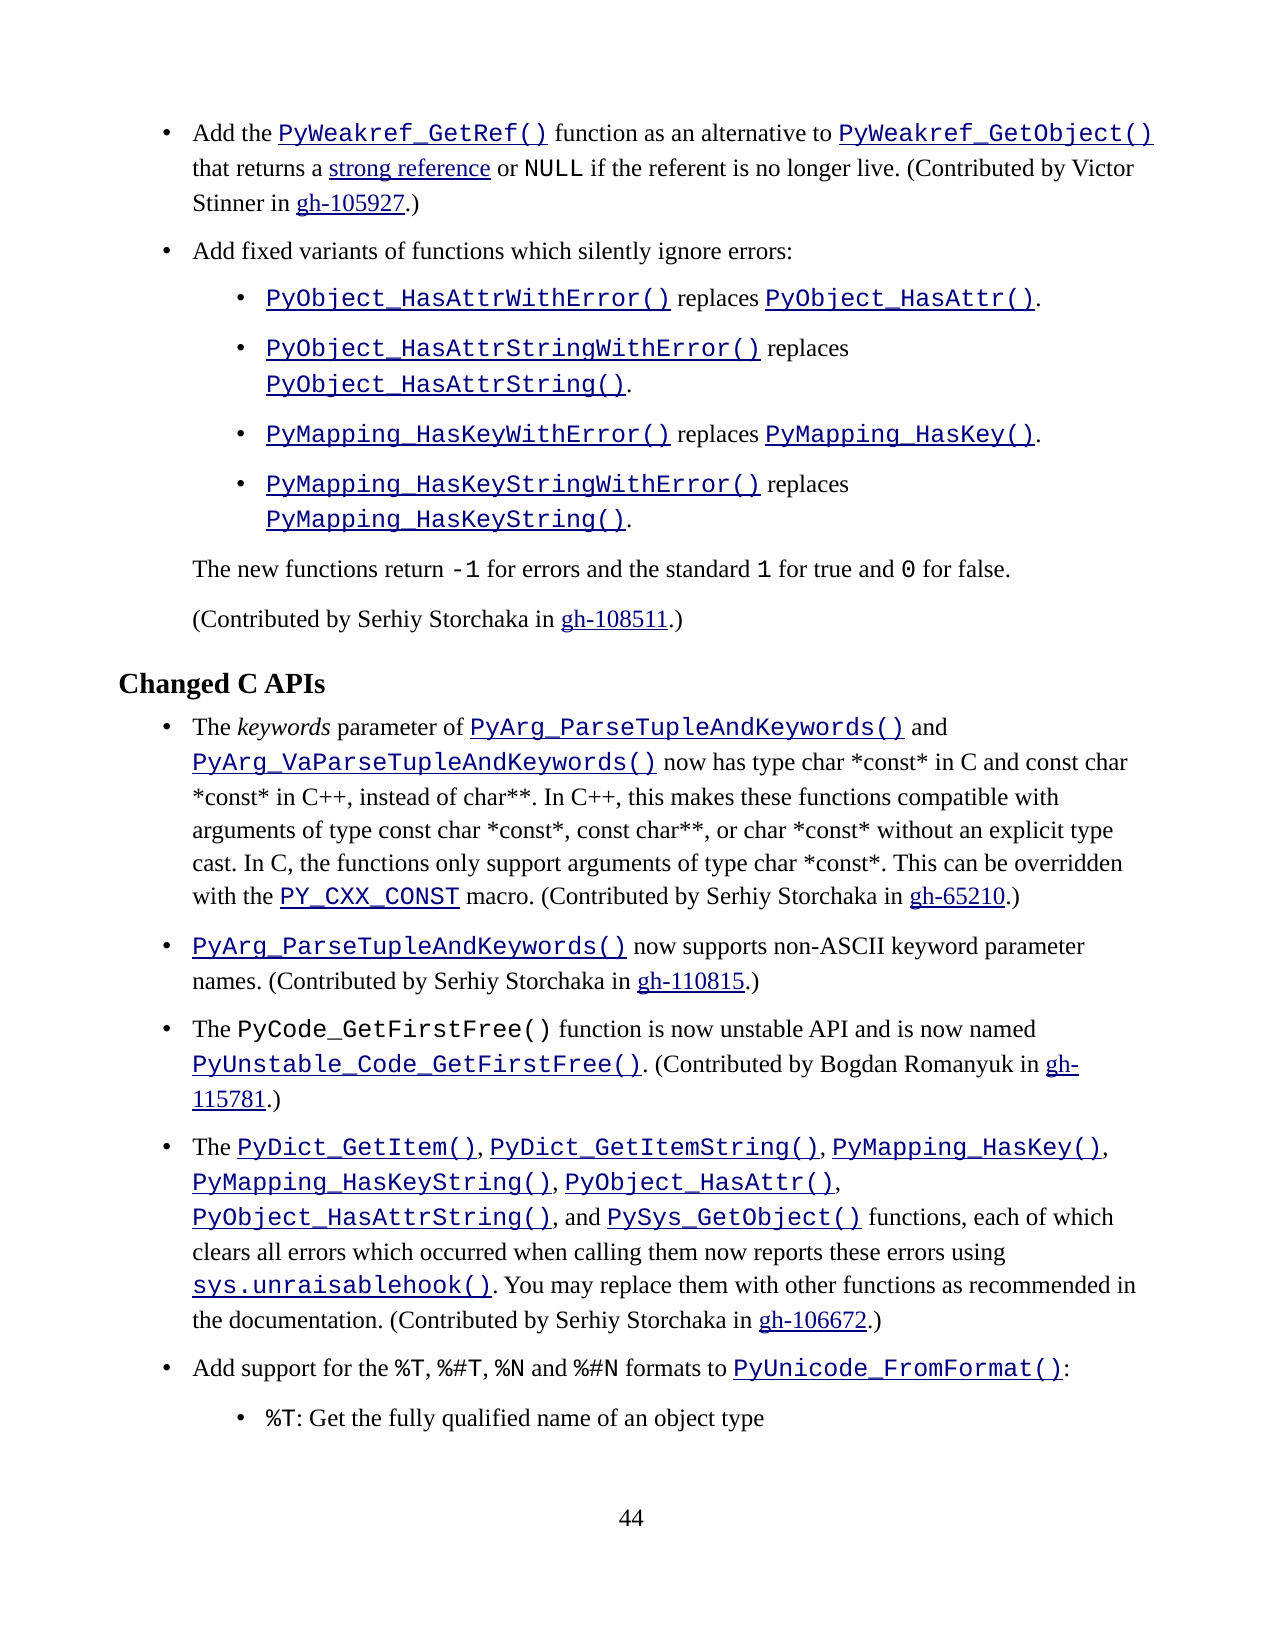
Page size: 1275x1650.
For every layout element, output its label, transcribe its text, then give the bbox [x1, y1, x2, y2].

list PyMapping_HasKeyWithError() replaces PyMapping_HasKey(). [236, 419, 1157, 449]
list Add fixed variants of functions which silently ignore errors: [162, 236, 1157, 265]
list %T: Get the fully qualified name of an object type [236, 1403, 1157, 1434]
list PyMapping_HasKeyStringWithError() replaces PyMapping_HasKeyString(). [236, 469, 1157, 534]
list The new functions return -1 for errors and the standard 1 for true and 0 for false. [162, 554, 1157, 584]
list PyArg_ParseTupleAndKeywords() now supports non-ASCII keyword parameter names. (Contributed by Serhiy Storchaka in gh-110815.) [162, 931, 1157, 995]
list PyObject_HasAttrStringWithError() replaces PyObject_HasAttrString(). [236, 333, 1157, 399]
list Add support for the %T, %#T, %N and %#N formats to PyUnicode_FromFormat(): [162, 1353, 1157, 1384]
list Add the PyWeakref_GetRef() function as an alternative to PyWeakref_GetObject() that returns a strong reference or NULL if the referent is no longer live. (Contributed by Victor Stinner in gh-105927.) [162, 118, 1157, 217]
subtitle Changed C APIs [118, 666, 1157, 699]
list The keywords parameter of PyArg_ParseTupleAndKeywords() and PyArg_VaParseTupleAndKeywords() now has type char *const* in C and const char *const* in C++, instead of char**. In C++, this makes these functions compatible with arguments of type const char *const*, const char**, or char *const* without an explicit type cast. In C, the functions only support arguments of type char *const*. This can be overridden with the PY_CXX_CONST macro. (Contributed by Serhiy Storchaka in gh-65210.) [162, 712, 1157, 912]
list (Contributed by Serhiy Storchaka in gh-108511.) [162, 604, 1157, 632]
list PyObject_HasAttrWithError() replaces PyObject_HasAttr(). [236, 283, 1157, 314]
list The PyDict_GetItem(), PyDict_GetItemString(), PyMapping_HasKey(), PyMapping_HasKeyString(), PyObject_HasAttr(), PyObject_HasAttrString(), and PySys_GetObject() functions, each of which clears all errors which occurred when calling them now reports these errors using sys.unraisablehook(). You may replace them with other functions as recommended in the documentation. (Contributed by Serhiy Storchaka in gh-106672.) [162, 1132, 1157, 1334]
list The PyCode_GetFirstFree() function is now unstable API and is now named PyUnstable_Code_GetFirstFree(). (Contributed by Bogdan Romanyuk in gh-115781.) [162, 1014, 1157, 1113]
